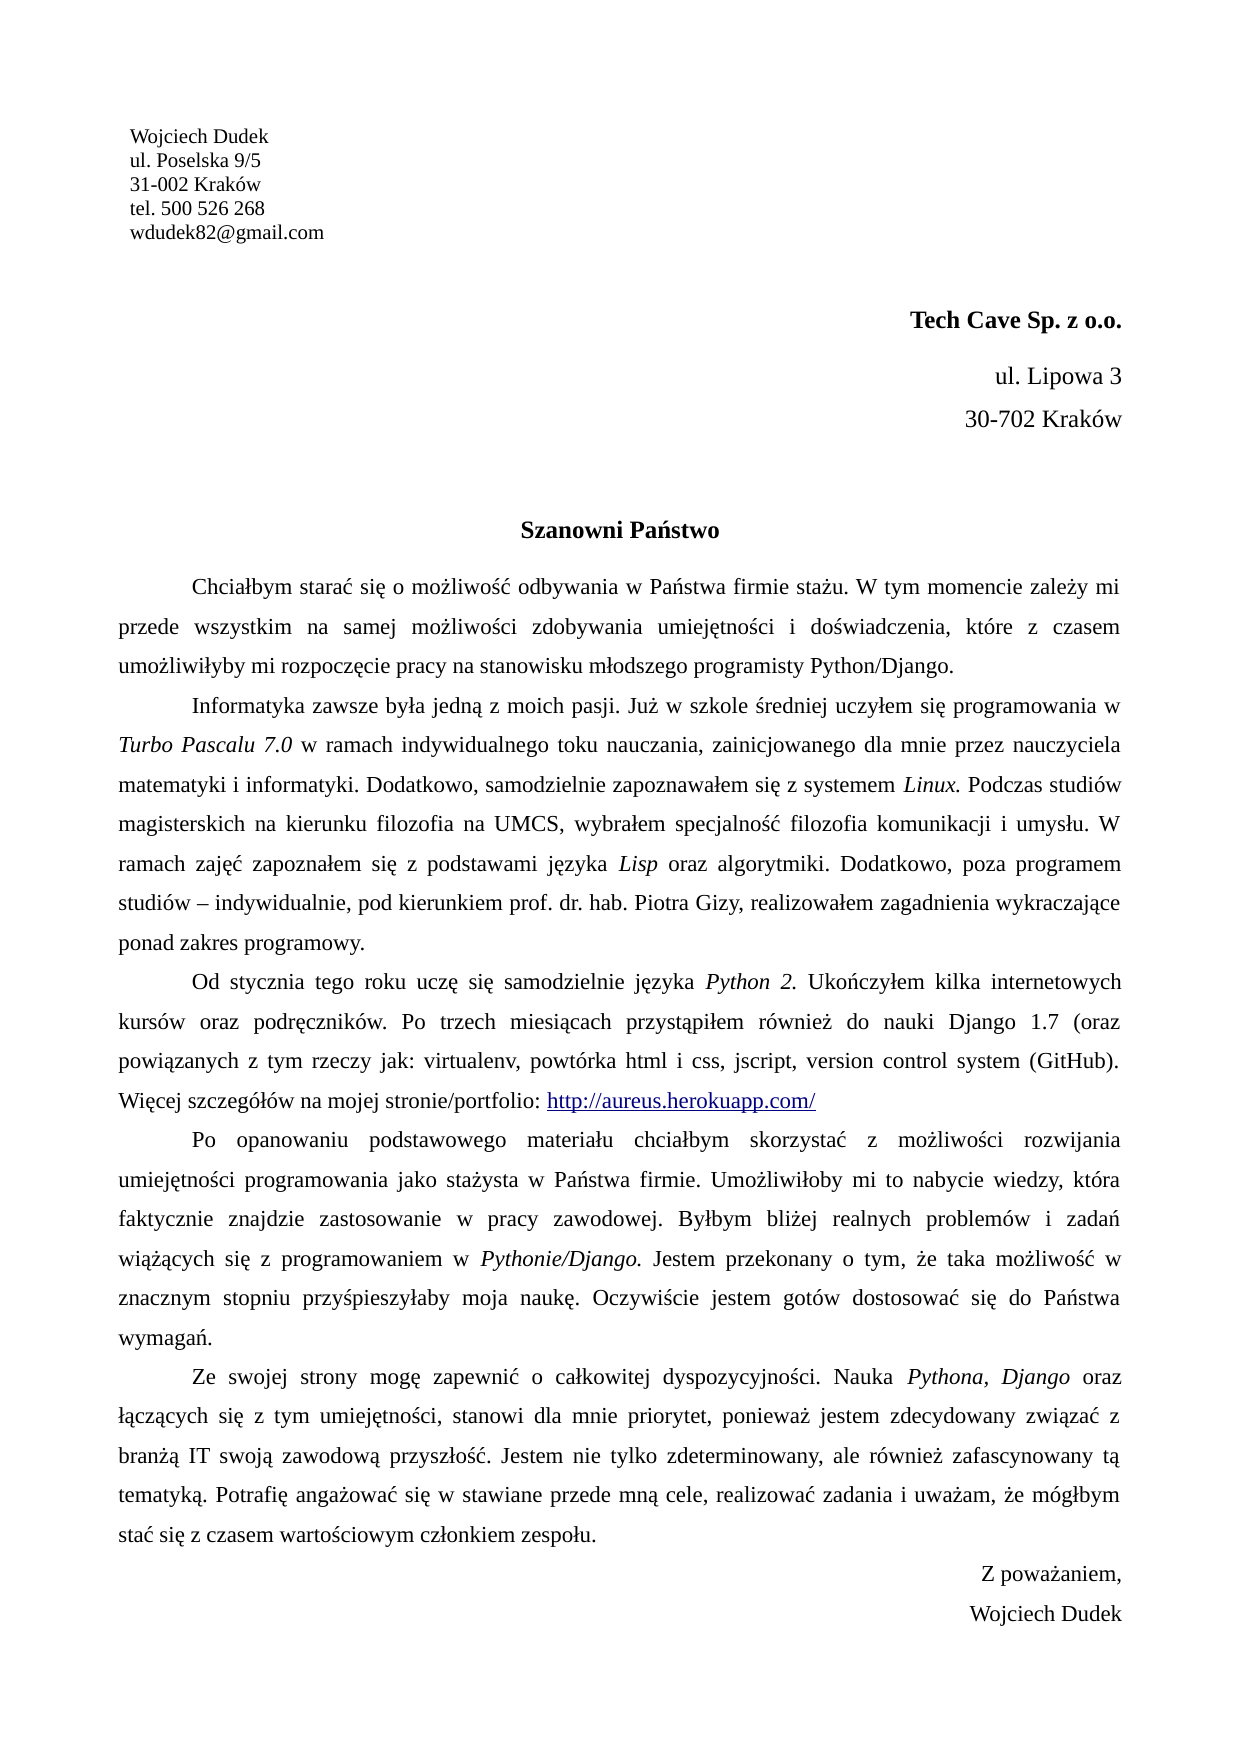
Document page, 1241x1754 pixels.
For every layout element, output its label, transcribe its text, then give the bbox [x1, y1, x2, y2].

text Tech Cave Sp. z o.o. [118, 306, 1122, 334]
text Informatyka zawsze była jedną z moich pasji. Już w szkole średniej uczyłem się programowania w Turbo Pascalu 7.0 w ramach indywidualnego toku nauczania, zainicjowanego dla mnie przez nauczyciela matematyki i informatyki. Dodatkowo, samodzielnie zapoznawałem się z systemem Linux. Podczas studiów magisterskich na kierunku filozofia na UMCS, wybrałem specjalność filozofia komunikacji i umysłu. W ramach zajęć zapoznałem się z podstawami języka Lisp oraz algorytmiki. Dodatkowo, poza programem studiów – indywidualnie, pod kierunkiem prof. dr. hab. Piotra Gizy, realizowałem zagadnienia wykraczające ponad zakres programowy. [118, 692, 1122, 955]
text Ze swojej strony mogę zapewnić o całkowitej dyspozycyjności. Nauka Pythona, Django oraz łączących się z tym umiejętności, stanowi dla mnie priorytet, ponieważ jestem zdecydowany związać z branżą IT swoją zawodową przyszłość. Jestem nie tylko zdeterminowany, ale również zafascynowany tą tematyką. Potrafię angażować się w stawiane przede mną cele, realizować zadania i uważam, że mógłbym stać się z czasem wartościowym członkiem zespołu. [118, 1363, 1122, 1547]
text Chciałbym starać się o możliwość odbywania w Państwa firmie stażu. W tym momencie zależy mi przede wszystkim na samej możliwości zdobywania umiejętności i doświadczenia, które z czasem umożliwiłyby mi rozpoczęcie pracy na stanowisku młodszego programisty Python/Django. [118, 571, 1122, 679]
text Wojciech Dudek [118, 1600, 1122, 1626]
text Po opanowaniu podstawowego materiału chciałbym skorzystać z możliwości rozwijania umiejętności programowania jako stażysta w Państwa firmie. Umożliwiłoby mi to nabycie wiedzy, która faktycznie znajdzie zastosowanie w pracy zawodowej. Byłbym bliżej realnych problemów i zadań wiążących się z programowaniem w Pythonie/Django. Jestem przekonany o tym, że taka możliwość w znacznym stopniu przyśpieszyłaby moja naukę. Oczywiście jestem gotów dostosować się do Państwa wymagań. [118, 1126, 1122, 1350]
table_header [626, 118, 1128, 250]
text Od stycznia tego roku uczę się samodzielnie języka Python 2. Ukończyłem kilka internetowych kursów oraz podręczników. Po trzech miesiącach przystąpiłem również do nauki Django 1.7 (oraz powiązanych z tym rzeczy jak: virtualenv, powtórka html i css, jscript, version control system (GitHub). Więcej szczegółów na mojej stronie/portfolio: http://aureus.herokuapp.com/ [118, 968, 1122, 1113]
text Z poważaniem, [118, 1561, 1122, 1587]
table_header Wojciech Dudek ul. Poselska 9/5 31-002 Kraków tel. 500 526 268 wdudek82@gmail.com [124, 118, 626, 250]
text ul. Lipowa 3 30-702 Kraków [118, 361, 1122, 433]
text Szanowni Państwo [118, 516, 1122, 544]
